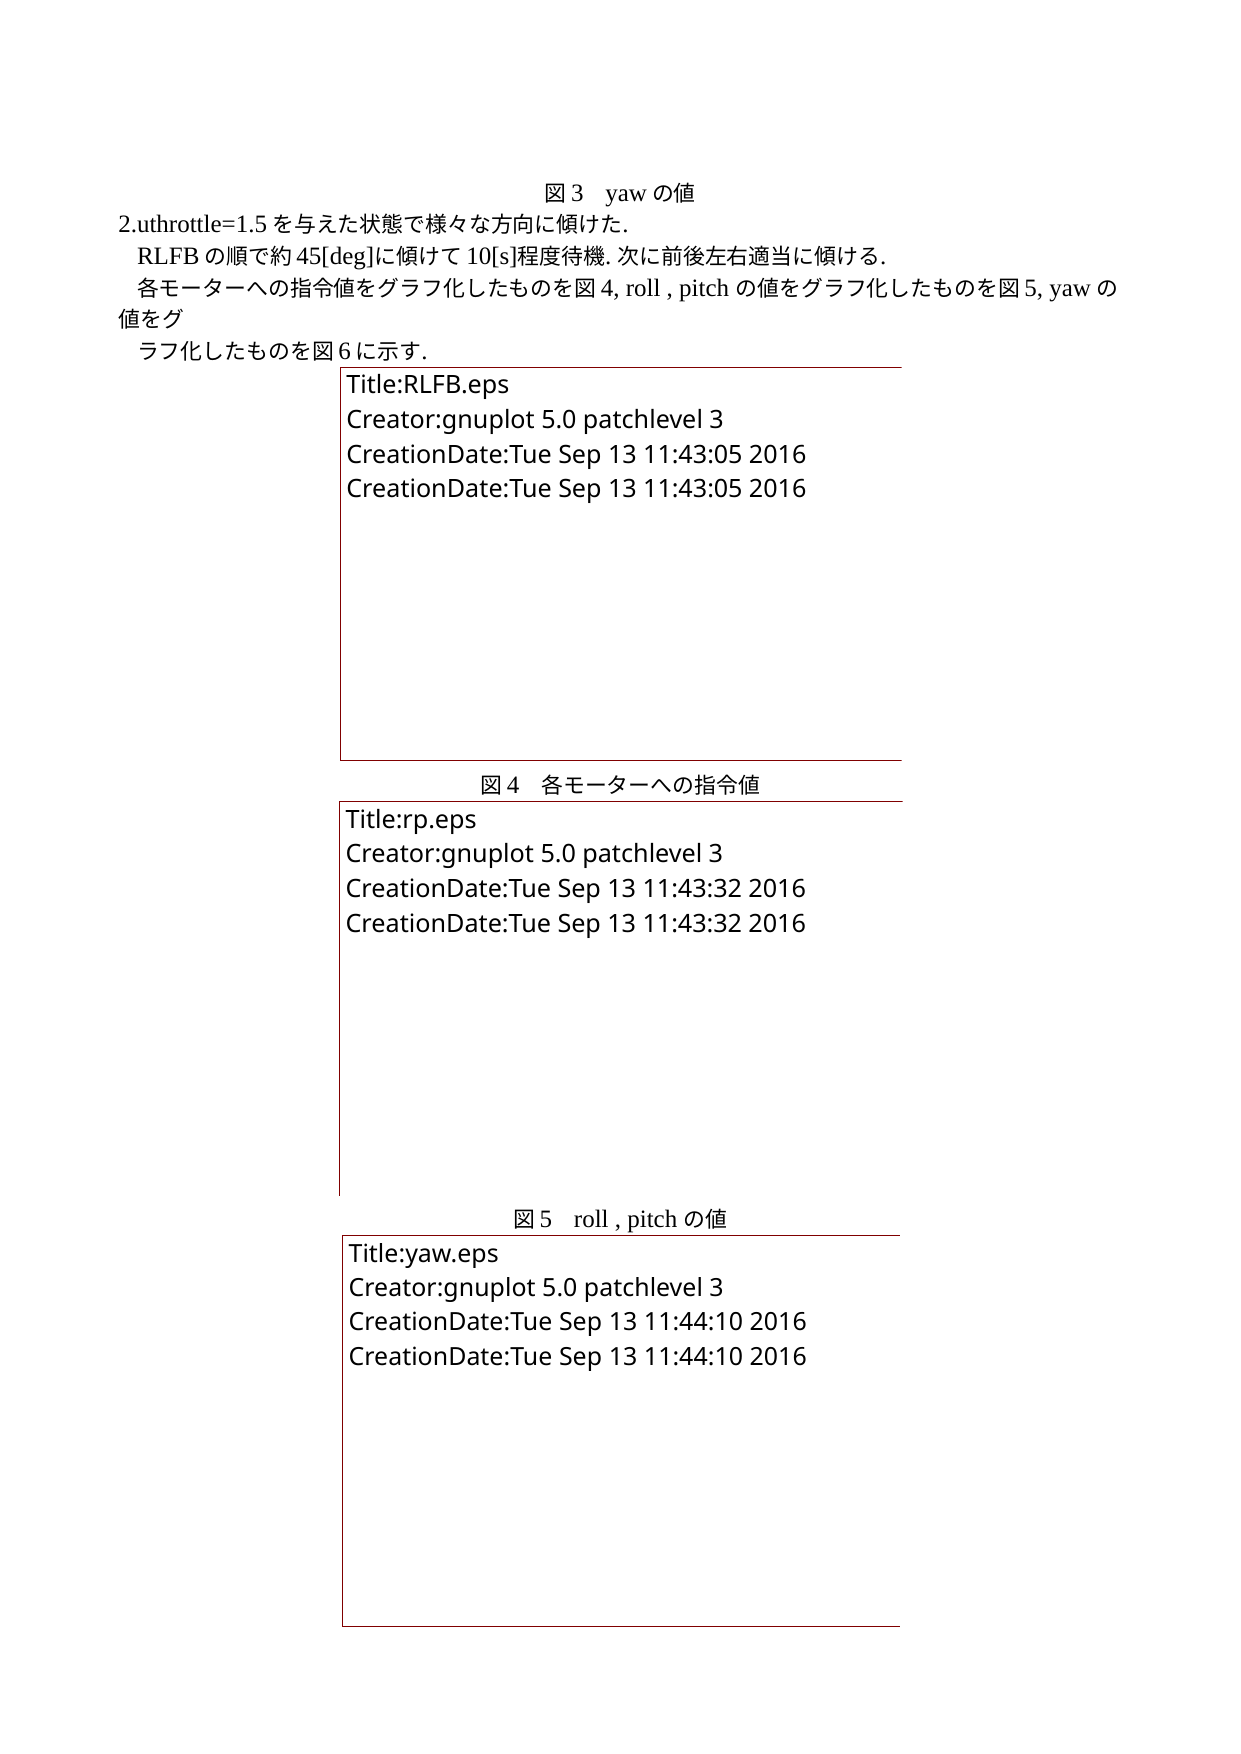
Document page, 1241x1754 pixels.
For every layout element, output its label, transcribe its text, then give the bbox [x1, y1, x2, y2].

text ラフ化したものを図6に示す. [118, 334, 1122, 366]
text 図4 各モーターへの指令値 [118, 768, 1122, 800]
text 2.uthrottle=1.5を与えた状態で様々な方向に傾けた. [118, 207, 1122, 239]
text 図5 roll , pitch の値 [118, 1202, 1122, 1234]
text 図3 yawの値 [118, 176, 1122, 207]
text 各モーターへの指令値をグラフ化したものを図4, roll , pitch の値をグラフ化したものを図5, yawの値をグ [118, 271, 1122, 334]
text RLFBの順で約45[deg]に傾けて10[s]程度待機. 次に前後左右適当に傾ける. [118, 239, 1122, 271]
